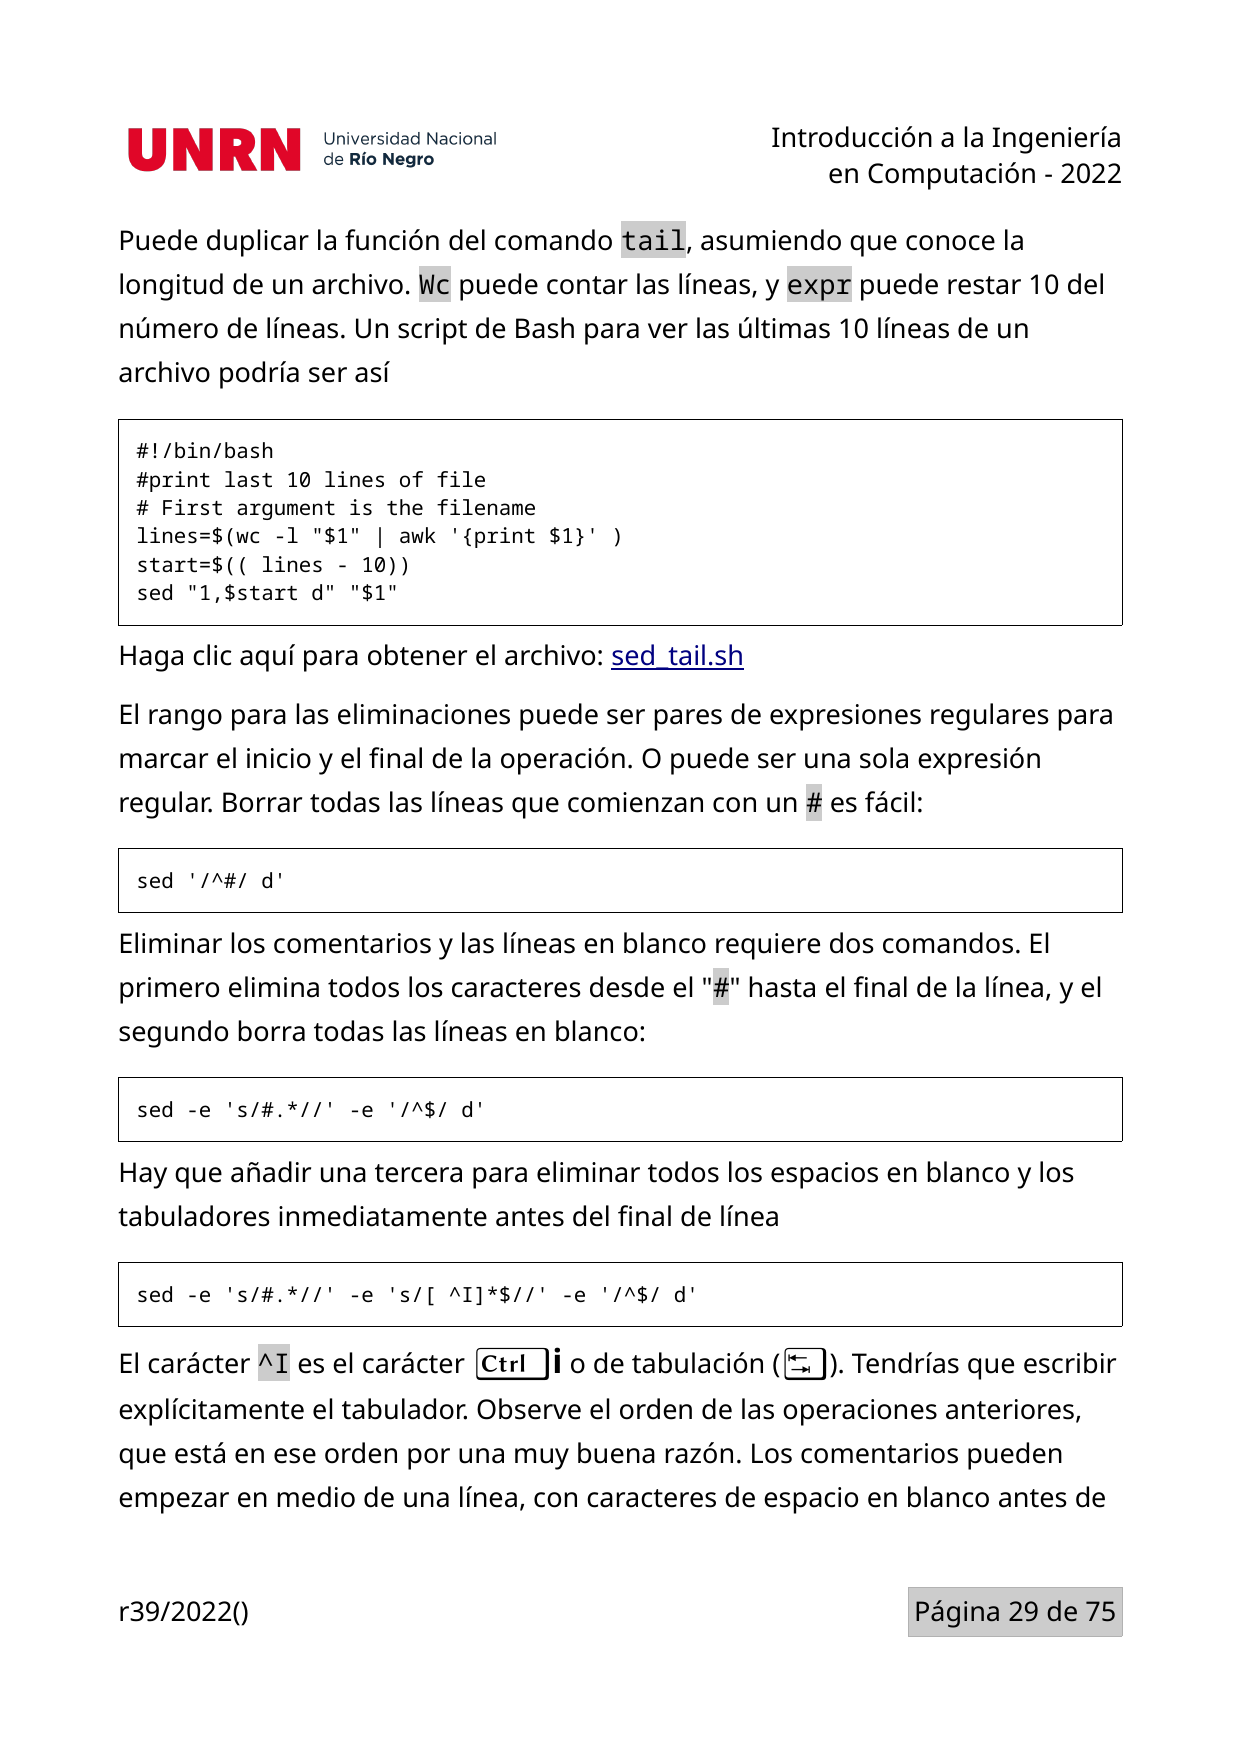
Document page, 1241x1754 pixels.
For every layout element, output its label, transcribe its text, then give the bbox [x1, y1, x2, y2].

text lines=$(wc -l "$1" | awk '{print $1}' ) [119, 504, 1122, 532]
text Hay que añadir una tercera para eliminar todos los espacios en blanco y los tabuladores inmediatamente antes del final de línea [118, 1153, 1122, 1234]
text sed "1,$start d" "$1" [119, 561, 1122, 625]
picture [118, 118, 505, 180]
text sed -e 's/#.*//' -e '/^$/ d' [119, 1078, 1122, 1141]
text sed '/^#/ d' [119, 849, 1122, 912]
text El rango para las eliminaciones puede ser pares de expresiones regulares para marcar el inicio y el final de la operación. O puede ser una sola expresión regular. Borrar todas las líneas que comienzan con un # es fácil: [118, 695, 1122, 821]
text #!/bin/bash [119, 420, 1122, 447]
text El carácter ^I es el carácter i o de tabulación (). Tendrías que escribir explícitamente el tabulador. Observe el orden de las operaciones anteriores, que está en ese orden por una muy buena razón. Los comentarios pueden empezar en medio de una línea, con caracteres de espacio en blanco antes de [118, 1338, 1122, 1516]
text # First argument is the filename [119, 475, 1122, 504]
text #print last 10 lines of file [119, 447, 1122, 475]
text start=$(( lines - 10)) [119, 532, 1122, 561]
text Puede duplicar la función del comando tail, asumiendo que conoce la longitud de un archivo. Wc puede contar las líneas, y expr puede restar 10 del número de líneas. Un script de Bash para ver las últimas 10 líneas de un archivo podría ser así [118, 221, 1122, 391]
text Eliminar los comentarios y las líneas en blanco requiere dos comandos. El primero elimina todos los caracteres desde el "#" hasta el final de la línea, y el segundo borra todas las líneas en blanco: [118, 924, 1122, 1049]
text sed -e 's/#.*//' -e 's/[ ^I]*$//' -e '/^$/ d' [119, 1263, 1122, 1326]
text Haga clic aquí para obtener el archivo: sed_tail.sh [118, 637, 1122, 673]
